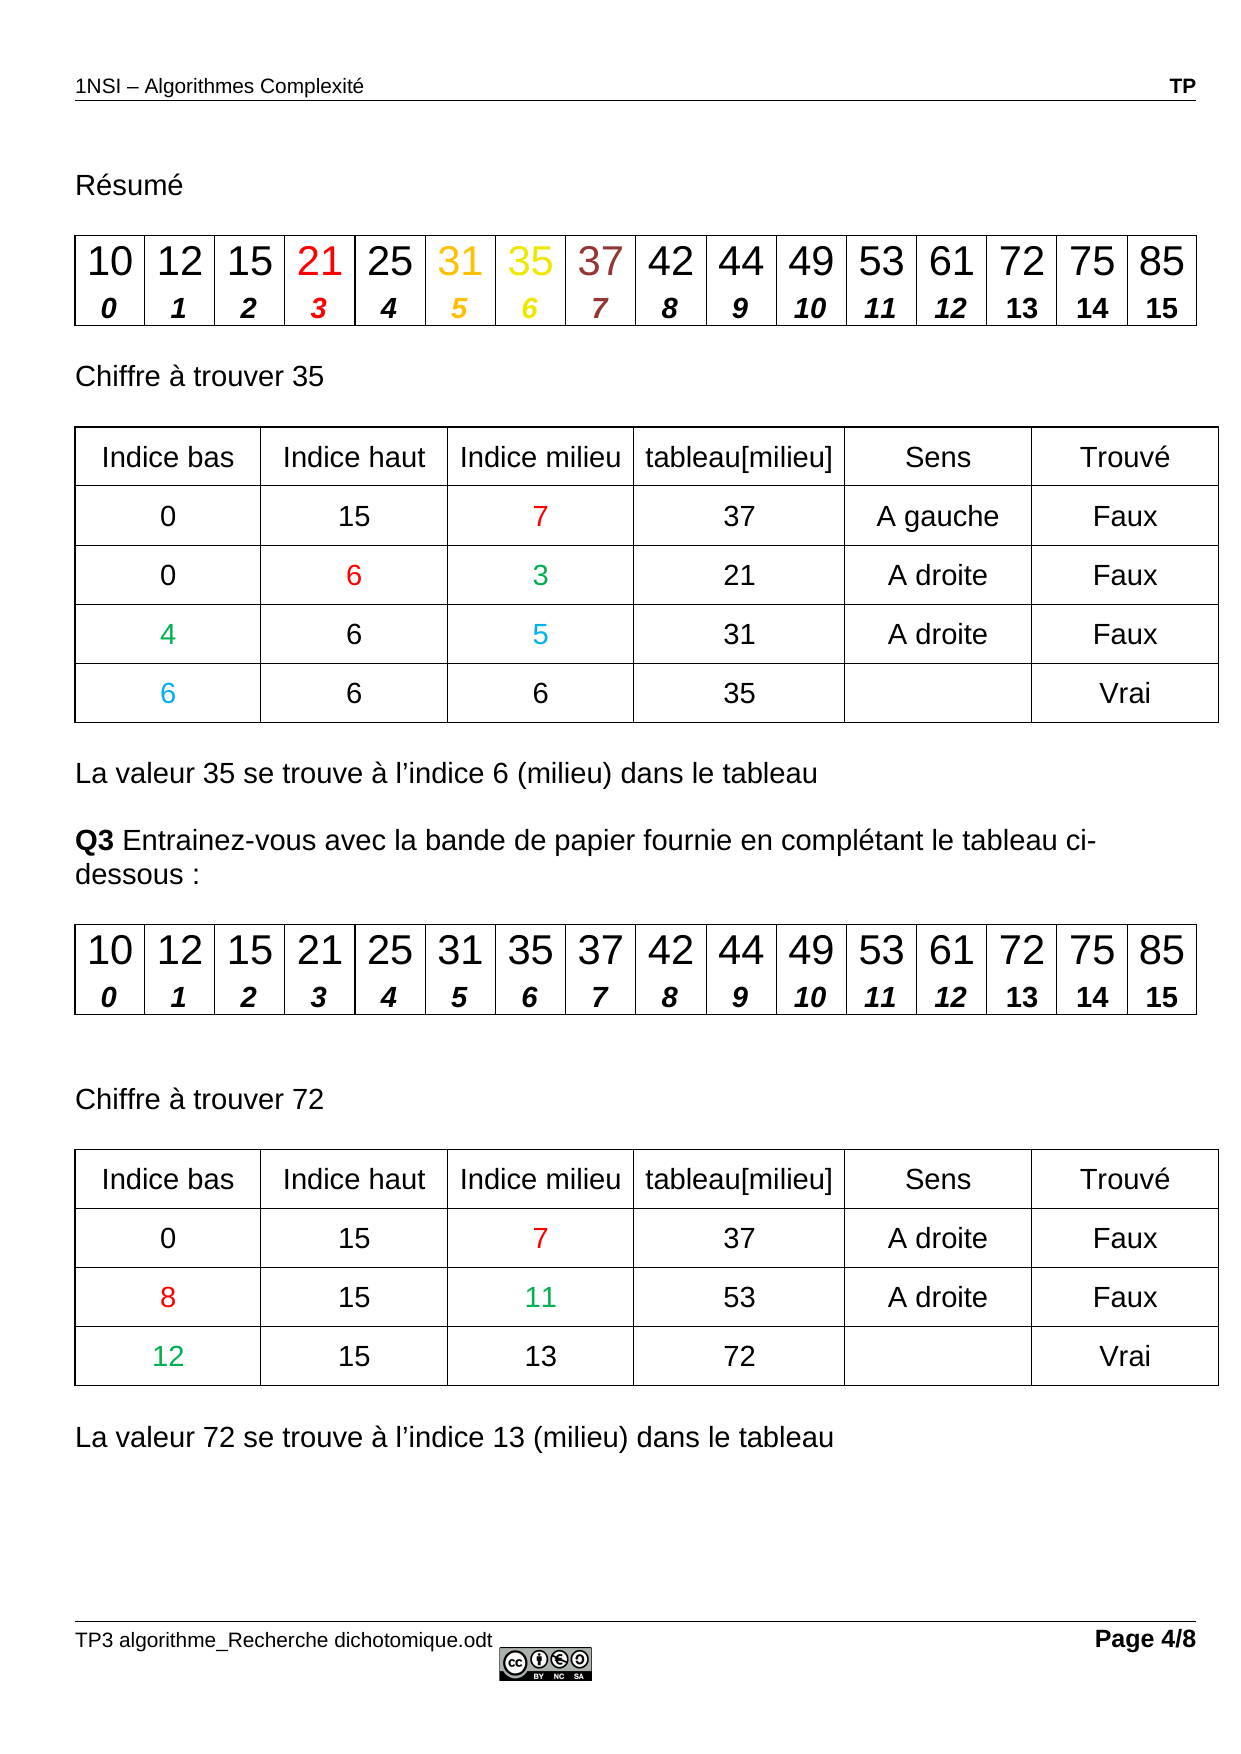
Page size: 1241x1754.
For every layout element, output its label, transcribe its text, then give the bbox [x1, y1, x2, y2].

table_cell 6 [448, 664, 633, 722]
table_cell 37 [634, 1209, 844, 1267]
table_header Indice bas [76, 1150, 260, 1208]
text Chiffre à trouver 35 [75, 359, 1196, 393]
table_cell Vrai [1032, 664, 1218, 722]
table_header 15 2 [215, 925, 284, 1014]
table_cell 6 [76, 664, 260, 722]
table_cell A droite [845, 605, 1031, 663]
table_header 53 11 [847, 236, 916, 325]
table_cell 5 [448, 605, 633, 663]
table_cell 37 [634, 486, 844, 544]
text Chiffre à trouver 72 [75, 1082, 1196, 1115]
table_header tableau[milieu] [634, 428, 844, 485]
table_header Indice milieu [448, 428, 633, 485]
table_header tableau[milieu] [634, 1150, 844, 1208]
table_header 49 10 [777, 925, 846, 1014]
table_cell [845, 1327, 1031, 1385]
table_header 10 0 [76, 925, 144, 1014]
table_cell 3 [448, 546, 633, 603]
table_cell 21 [634, 546, 844, 603]
table_header 49 10 [777, 236, 846, 325]
table_header 12 1 [145, 925, 214, 1014]
table_cell A droite [845, 1268, 1031, 1326]
table_cell 11 [448, 1268, 633, 1326]
table_header 44 9 [707, 925, 776, 1014]
table_header Indice milieu [448, 1150, 633, 1208]
table_cell 6 [261, 546, 447, 603]
table_header 31 5 [426, 925, 495, 1014]
table_cell 7 [448, 486, 633, 544]
table_header Indice haut [261, 428, 447, 485]
table_cell 12 [76, 1327, 260, 1385]
table_header Indice haut [261, 1150, 447, 1208]
table_cell 31 [634, 605, 844, 663]
table_header 25 4 [356, 925, 425, 1014]
table_cell Faux [1032, 605, 1218, 663]
text La valeur 72 se trouve à l’indice 13 (milieu) dans le tableau [75, 1420, 1196, 1453]
table_cell Faux [1032, 546, 1218, 603]
table_cell Faux [1032, 1209, 1218, 1267]
table_cell 0 [76, 486, 260, 544]
table_cell 53 [634, 1268, 844, 1326]
table_cell A gauche [845, 486, 1031, 544]
table_header 37 7 [566, 925, 635, 1014]
table_header 53 11 [847, 925, 916, 1014]
table_cell 0 [76, 1209, 260, 1267]
table_cell 0 [76, 546, 260, 603]
table_header 61 12 [917, 236, 986, 325]
table_cell 7 [448, 1209, 633, 1267]
text Q3 Entrainez-vous avec la bande de papier fournie en complétant le tableau ci-dessous : [75, 823, 1196, 890]
picture [499, 1647, 592, 1681]
table_cell Faux [1032, 1268, 1218, 1326]
text La valeur 35 se trouve à l’indice 6 (milieu) dans le tableau [75, 756, 1196, 790]
table_cell 6 [261, 605, 447, 663]
table_header 72 13 [987, 236, 1056, 325]
table_header 42 8 [636, 236, 706, 325]
table_cell Faux [1032, 486, 1218, 544]
table_cell [845, 664, 1031, 722]
table_header 35 6 [496, 925, 565, 1014]
table_header Sens [845, 428, 1031, 485]
table_cell A droite [845, 546, 1031, 603]
table_cell 72 [634, 1327, 844, 1385]
table_cell 15 [261, 486, 447, 544]
table_header 61 12 [917, 925, 986, 1014]
table_header 21 3 [285, 925, 354, 1014]
table_header 75 14 [1057, 925, 1127, 1014]
table_header Indice bas [76, 428, 260, 485]
table_cell 15 [261, 1327, 447, 1385]
table_header Sens [845, 1150, 1031, 1208]
table_header 10 0 [76, 236, 144, 325]
table_header 31 5 [426, 236, 495, 325]
table_header 72 13 [987, 925, 1056, 1014]
table_cell 4 [76, 605, 260, 663]
table_header 85 15 [1128, 925, 1196, 1014]
table_cell 8 [76, 1268, 260, 1326]
table_header 35 6 [496, 236, 565, 325]
table_header 85 15 [1128, 236, 1196, 325]
text Résumé [75, 168, 1196, 201]
table_header 21 3 [285, 236, 354, 325]
table_header 44 9 [707, 236, 776, 325]
table_header 15 2 [215, 236, 284, 325]
table_cell 13 [448, 1327, 633, 1385]
table_cell A droite [845, 1209, 1031, 1267]
table_header 42 8 [636, 925, 706, 1014]
table_header 37 7 [566, 236, 635, 325]
table_cell 6 [261, 664, 447, 722]
table_header Trouvé [1032, 428, 1218, 485]
table_cell 15 [261, 1268, 447, 1326]
table_cell Vrai [1032, 1327, 1218, 1385]
table_header 75 14 [1057, 236, 1127, 325]
table_header 12 1 [145, 236, 214, 325]
table_header 25 4 [356, 236, 425, 325]
table_cell 15 [261, 1209, 447, 1267]
table_header Trouvé [1032, 1150, 1218, 1208]
table_cell 35 [634, 664, 844, 722]
